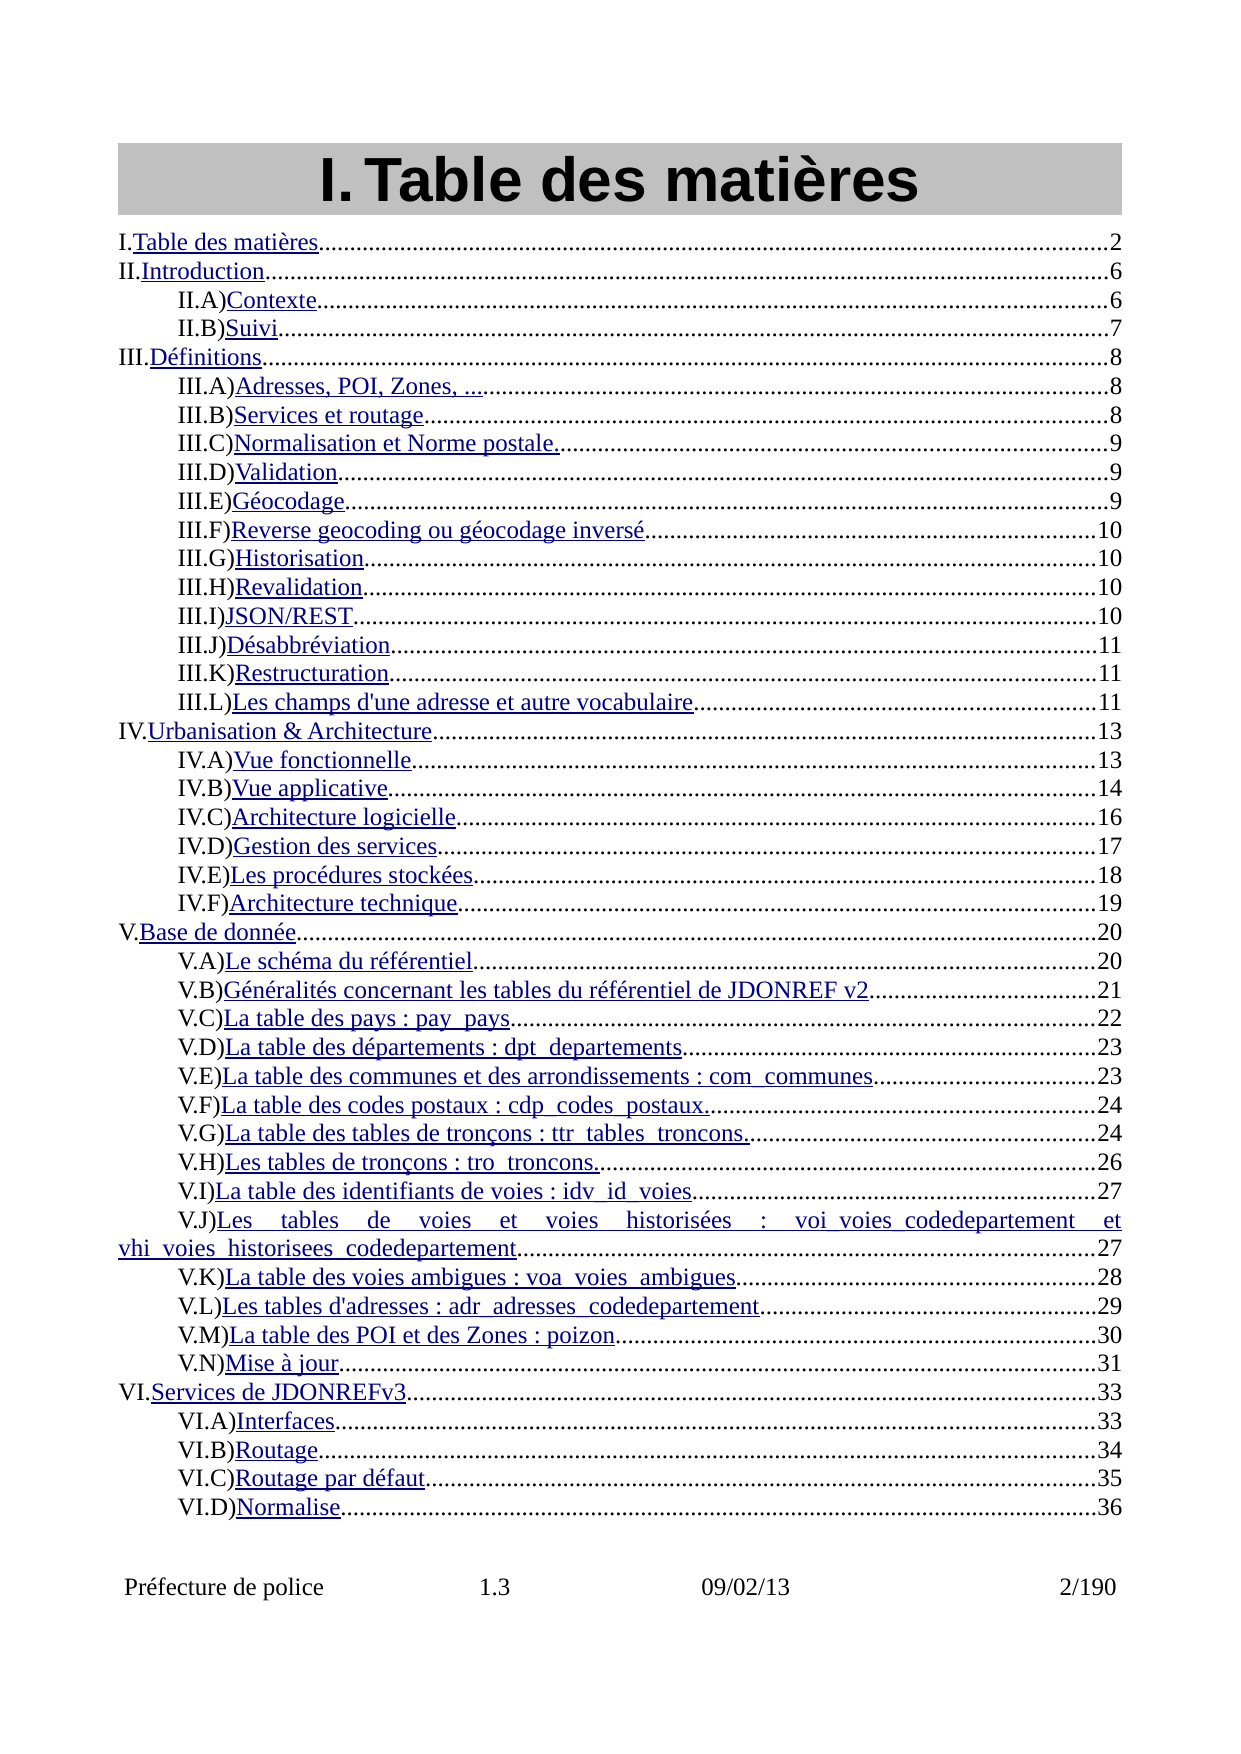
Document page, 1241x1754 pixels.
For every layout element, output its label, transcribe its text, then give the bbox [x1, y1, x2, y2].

text III.C)Normalisation et Norme postale. 9 [118, 428, 1122, 457]
text III.Définitions 8 [118, 342, 1122, 371]
text V.L)Les tables d'adresses : adr_adresses_codedepartement 29 [118, 1291, 1122, 1320]
text V.J)Les tables de voies et voies historisées : voi_voies_codedepartement et vhi_voies_historisees_codedepartement 27 [118, 1205, 1122, 1262]
text III.F)Reverse geocoding ou géocodage inversé 10 [118, 515, 1122, 543]
text VI.A)Interfaces 33 [118, 1406, 1122, 1435]
text III.K)Restructuration 11 [118, 658, 1122, 687]
text IV.Urbanisation & Architecture 13 [118, 716, 1122, 745]
text V.F)La table des codes postaux : cdp_codes_postaux. 24 [118, 1090, 1122, 1118]
text II.A)Contexte 6 [118, 285, 1122, 313]
text V.G)La table des tables de tronçons : ttr_tables_troncons. 24 [118, 1118, 1122, 1147]
text III.I)JSON/REST 10 [118, 601, 1122, 630]
text VI.B)Routage 34 [118, 1435, 1122, 1463]
text VI.Services de JDONREFv3 33 [118, 1377, 1122, 1406]
text IV.D)Gestion des services 17 [118, 831, 1122, 860]
text V.C)La table des pays : pay_pays 22 [118, 1003, 1122, 1032]
text V.Base de donnée 20 [118, 917, 1122, 946]
text IV.B)Vue applicative 14 [118, 773, 1122, 802]
text II.B)Suivi 7 [118, 313, 1122, 342]
text V.M)La table des POI et des Zones : poizon 30 [118, 1320, 1122, 1348]
text III.G)Historisation 10 [118, 543, 1122, 572]
subtitle Table des matières [118, 143, 1122, 215]
text III.B)Services et routage 8 [118, 400, 1122, 428]
text V.H)Les tables de tronçons : tro_troncons. 26 [118, 1147, 1122, 1176]
text I.Table des matières 2 [118, 227, 1122, 256]
text V.B)Généralités concernant les tables du référentiel de JDONREF v2 21 [118, 975, 1122, 1003]
text VI.D)Normalise 36 [118, 1492, 1122, 1521]
text II.Introduction 6 [118, 256, 1122, 285]
text III.H)Revalidation 10 [118, 572, 1122, 601]
text IV.A)Vue fonctionnelle 13 [118, 745, 1122, 773]
text III.D)Validation 9 [118, 457, 1122, 486]
text IV.F)Architecture technique 19 [118, 888, 1122, 917]
text VI.C)Routage par défaut 35 [118, 1463, 1122, 1492]
text IV.C)Architecture logicielle 16 [118, 802, 1122, 831]
text III.A)Adresses, POI, Zones, ... 8 [118, 371, 1122, 400]
text V.I)La table des identifiants de voies : idv_id_voies 27 [118, 1176, 1122, 1205]
text III.L)Les champs d'une adresse et autre vocabulaire 11 [118, 687, 1122, 716]
text V.K)La table des voies ambigues : voa_voies_ambigues 28 [118, 1262, 1122, 1291]
text V.E)La table des communes et des arrondissements : com_communes 23 [118, 1061, 1122, 1090]
text IV.E)Les procédures stockées 18 [118, 860, 1122, 888]
text III.E)Géocodage 9 [118, 486, 1122, 515]
text III.J)Désabbréviation 11 [118, 630, 1122, 658]
text V.A)Le schéma du référentiel 20 [118, 946, 1122, 975]
text V.N)Mise à jour 31 [118, 1348, 1122, 1377]
text V.D)La table des départements : dpt_departements 23 [118, 1032, 1122, 1061]
